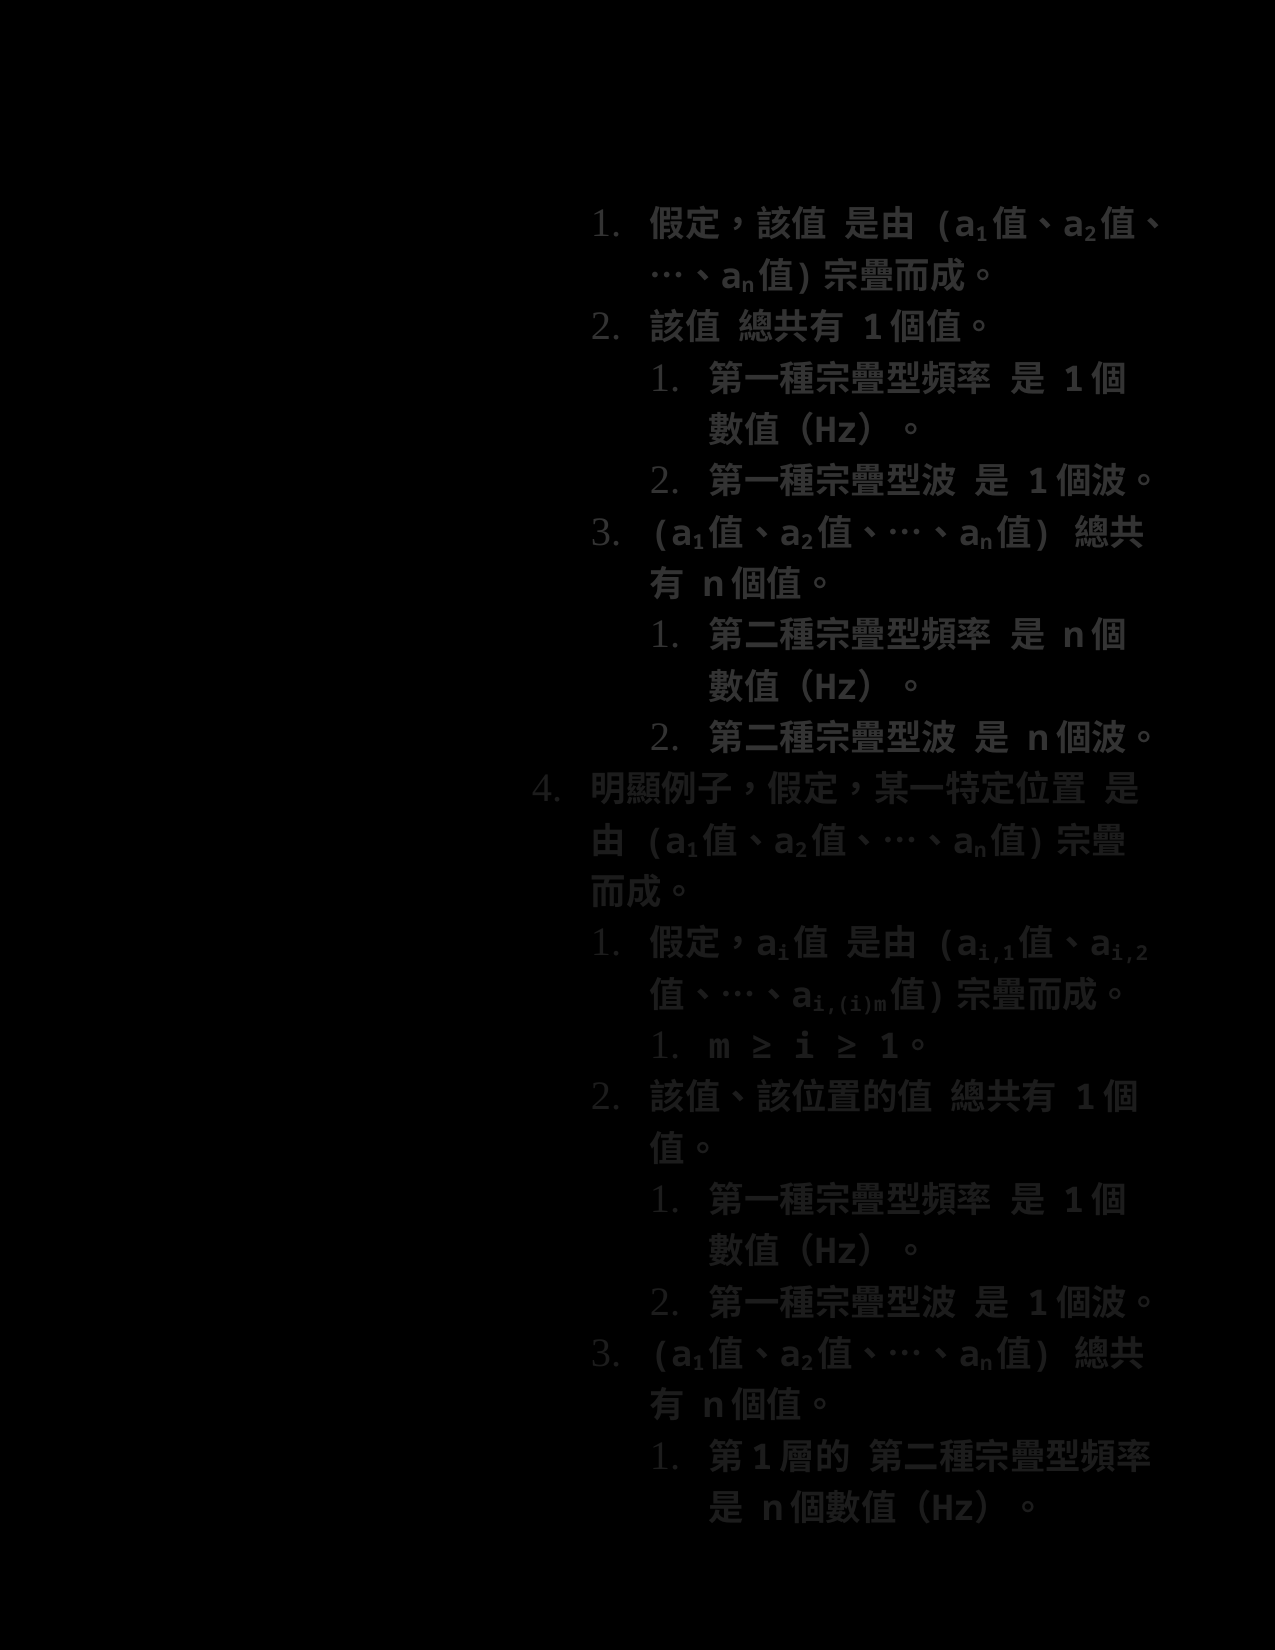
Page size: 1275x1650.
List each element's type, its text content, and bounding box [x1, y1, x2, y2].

list 假定，ai值 是由 (ai,1值、ai,2值、…、ai,(i)m值) 宗疊而成。 [591, 914, 1157, 1017]
list 第一種宗疊型頻率 是 1個數值（Hz）。 [649, 350, 1157, 453]
list (a1值、a2值、…、an值) 總共有 n個值。 [591, 1325, 1157, 1428]
list 第一種宗疊型波 是 1個波。 [649, 453, 1157, 504]
list 該值、該位置的值 總共有 1個值。 [591, 1069, 1157, 1171]
list 該值 總共有 1個值。 [591, 298, 1157, 350]
list m ≥ i ≥ 1。 [649, 1017, 1157, 1069]
list (a1值、a2值、…、an值) 總共有 n個值。 [591, 504, 1157, 607]
list 第一種宗疊型頻率 是 1個數值（Hz）。 [649, 1171, 1157, 1274]
list 假定，該值 是由 (a1值、a2值、…、an值) 宗疊而成。 [591, 196, 1157, 298]
list 第一種宗疊型波 是 1個波。 [649, 1274, 1157, 1325]
list 明顯例子，假定，某一特定位置 是由 (a1值、a2值、…、an值) 宗疊而成。 [532, 761, 1157, 914]
list 第二種宗疊型波 是 n個波。 [649, 709, 1157, 761]
list 第1層的 第二種宗疊型頻率 是 n個數值（Hz）。 [649, 1428, 1157, 1531]
list 第二種宗疊型頻率 是 n個數值（Hz）。 [649, 607, 1157, 709]
